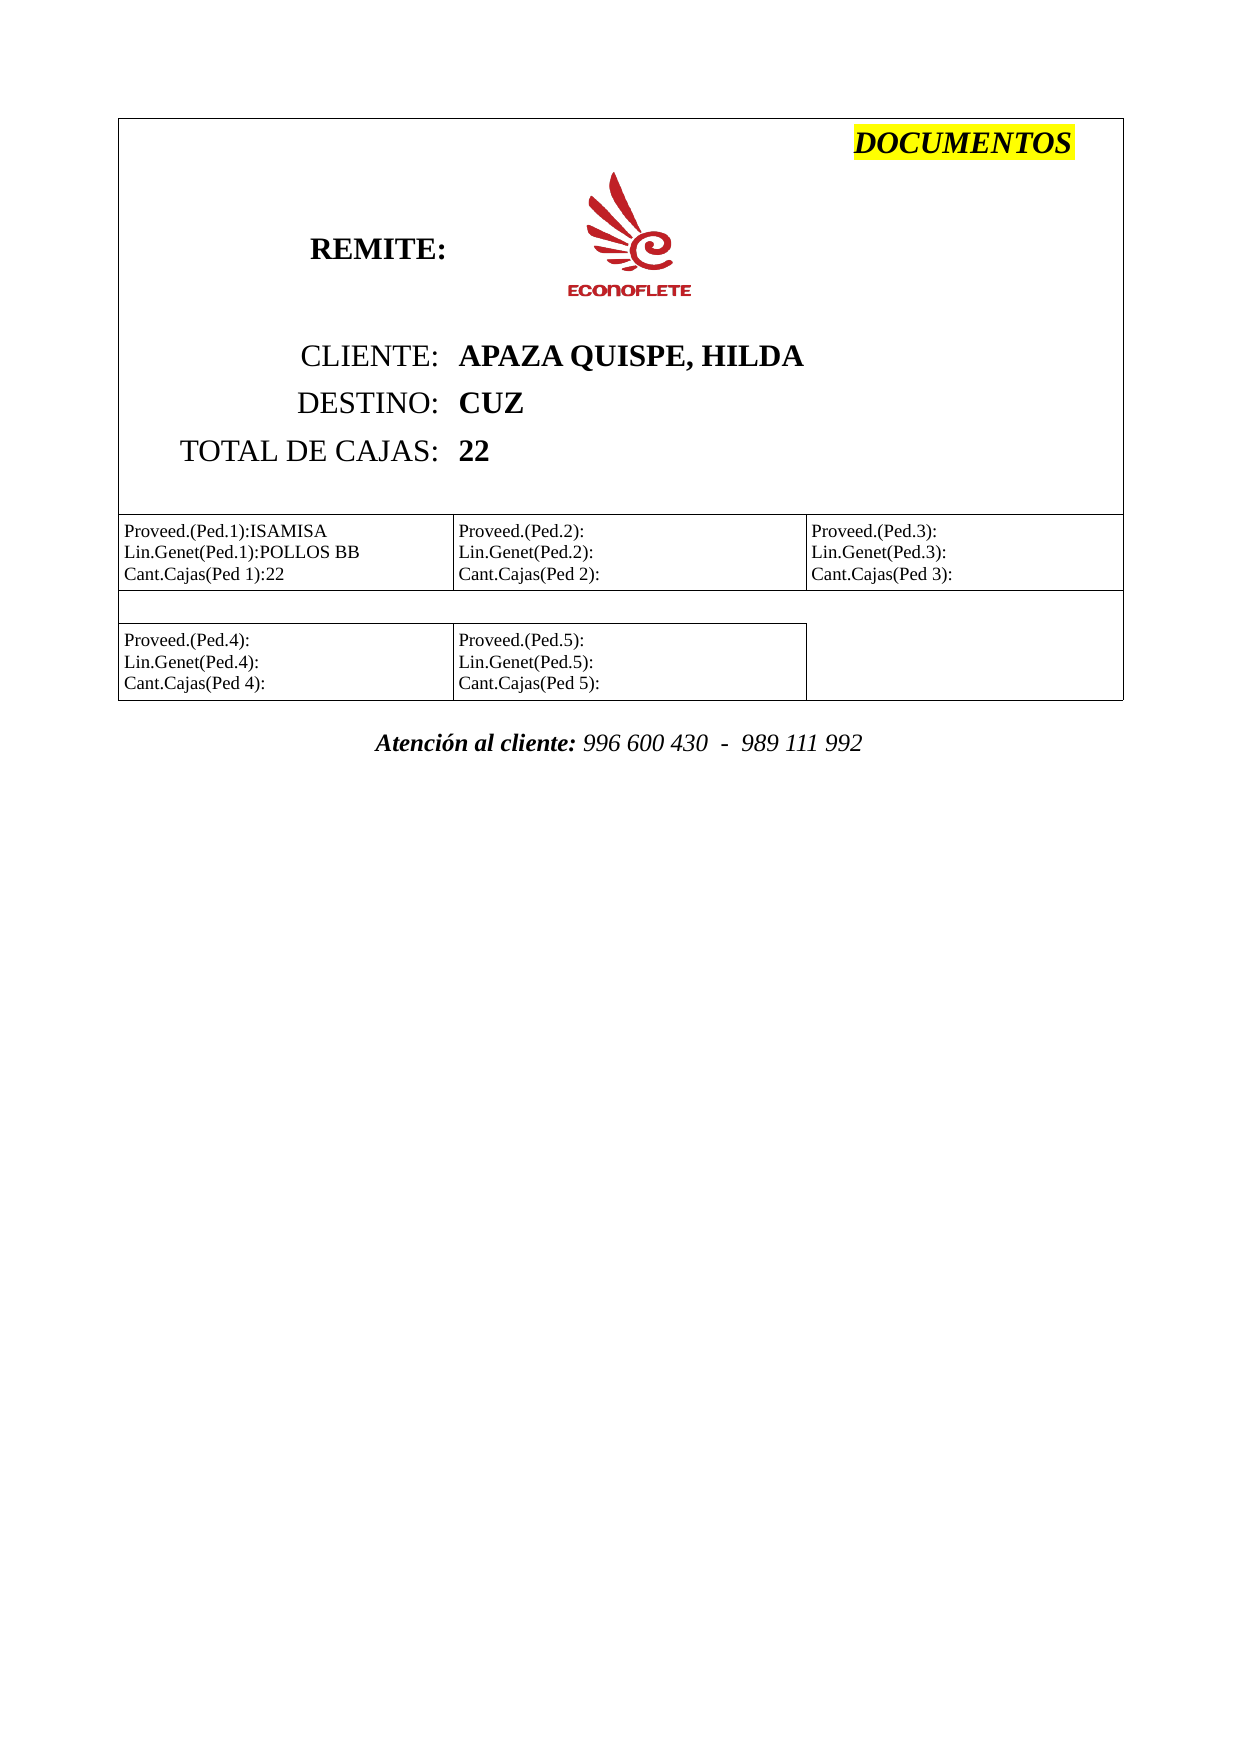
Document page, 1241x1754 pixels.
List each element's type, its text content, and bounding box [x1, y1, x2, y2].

table_cell [806, 166, 1123, 332]
table_cell [453, 474, 806, 514]
table_cell Proveed.(Ped.5): Lin.Genet(Ped.5): Cant.Cajas(Ped 5): [454, 624, 806, 699]
table_cell [806, 474, 1123, 514]
table_header [453, 119, 806, 166]
picture [552, 171, 707, 297]
text Atención al cliente: 996 600 430 - 989 111 992 [118, 728, 1122, 757]
table_cell [453, 591, 806, 623]
table_cell CLIENTE: [119, 332, 453, 379]
table_cell CUZ [453, 379, 806, 426]
table_cell 22 [453, 426, 1123, 474]
table_cell Proveed.(Ped.4): Lin.Genet(Ped.4): Cant.Cajas(Ped 4): [119, 624, 453, 699]
table_header [119, 119, 453, 166]
table_cell Proveed.(Ped.1):ISAMISA Lin.Genet(Ped.1):POLLOS BB Cant.Cajas(Ped 1):22 [119, 515, 453, 590]
table_cell [806, 591, 1123, 623]
table_cell [453, 166, 806, 332]
table_cell APAZA QUISPE, HILDA [453, 332, 1123, 379]
table_cell [119, 474, 453, 514]
table_cell REMITE: [119, 166, 453, 332]
table_cell [807, 623, 1123, 699]
table_cell Proveed.(Ped.2): Lin.Genet(Ped.2): Cant.Cajas(Ped 2): [454, 515, 806, 590]
table_header DOCUMENTOS [806, 119, 1123, 166]
table_cell TOTAL DE CAJAS: [119, 426, 453, 474]
table_cell [119, 591, 453, 623]
table_cell Proveed.(Ped.3): Lin.Genet(Ped.3): Cant.Cajas(Ped 3): [807, 515, 1123, 590]
table_cell [806, 379, 1123, 426]
table_cell DESTINO: [119, 379, 453, 426]
